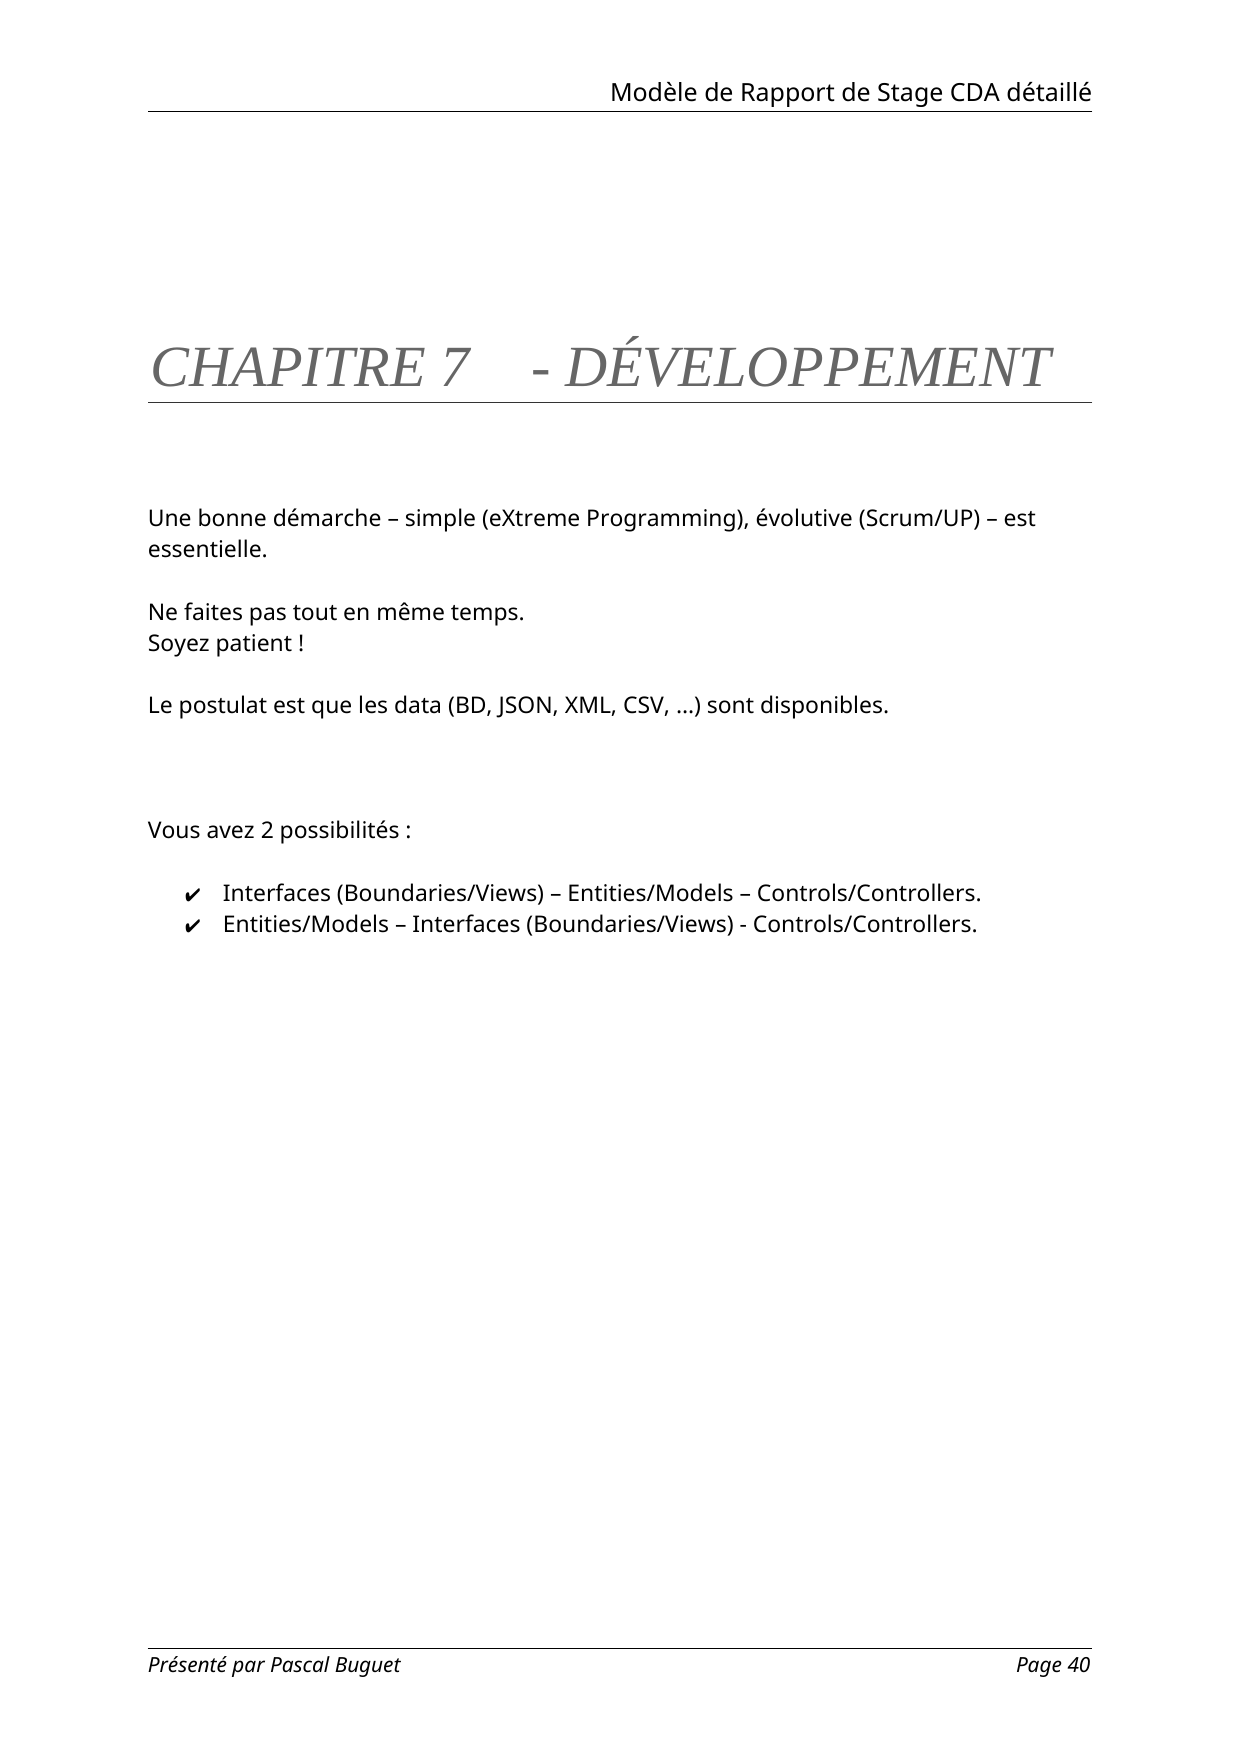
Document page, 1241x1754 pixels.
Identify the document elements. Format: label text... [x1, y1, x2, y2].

text Une bonne démarche – simple (eXtreme Programming), évolutive (Scrum/UP) – est essentielle. [148, 502, 1092, 564]
subtitle - Développement [148, 329, 1092, 402]
text Le postulat est que les data (BD, JSON, XML, CSV, …) sont disponibles. [148, 689, 1092, 721]
list Entities/Models – Interfaces (Boundaries/Views) - Controls/Controllers. [185, 908, 1092, 939]
text Vous avez 2 possibilités : [148, 814, 1092, 846]
text Ne faites pas tout en même temps. [148, 596, 1092, 627]
text Soyez patient ! [148, 627, 1092, 658]
list Interfaces (Boundaries/Views) – Entities/Models – Controls/Controllers. [185, 877, 1092, 908]
